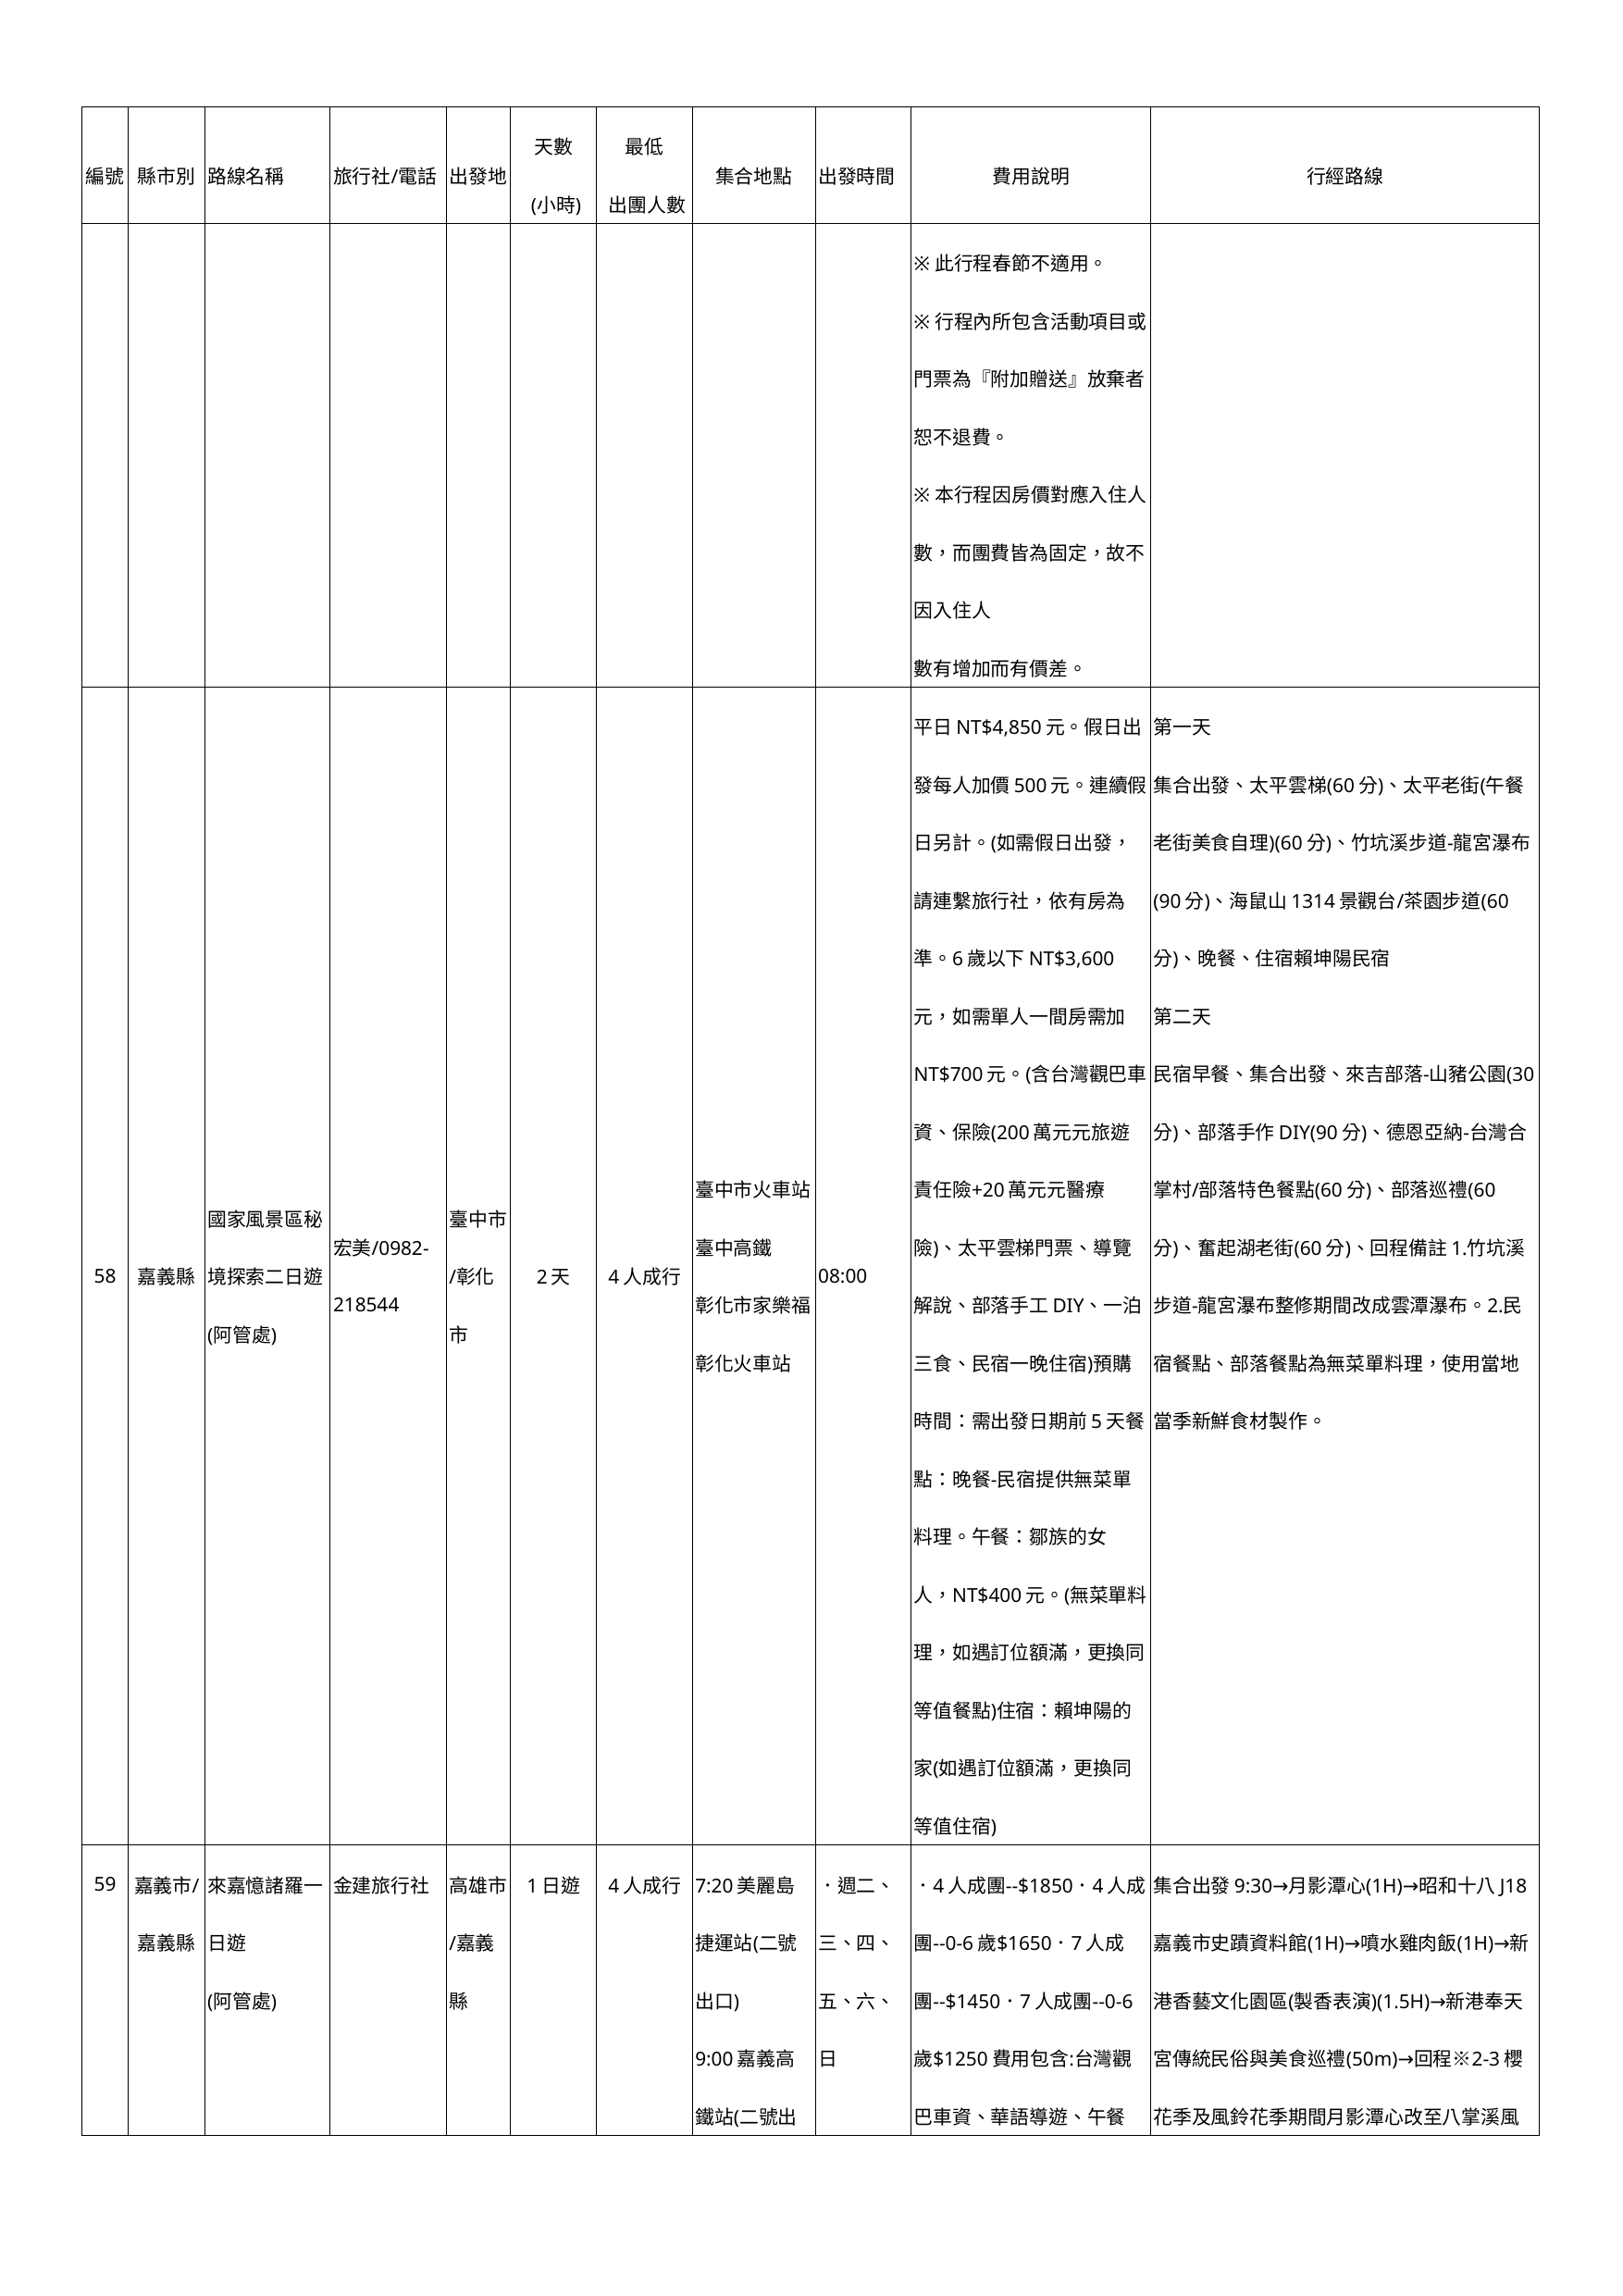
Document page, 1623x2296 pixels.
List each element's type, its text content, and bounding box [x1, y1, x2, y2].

table_cell ※ 此行程春節不適用。 ※ 行程內所包含活動項目或門票為『附加贈送』放棄者恕不退費。 ※ 本行程因房價對應入住人數，而團費皆為固定，故不因入住人 數有增加而有價差。 [911, 224, 1150, 687]
table_cell [1151, 224, 1539, 687]
table_header 旅行社/電話 [330, 107, 446, 223]
table_header 編號 [82, 107, 128, 223]
table_cell 第一天 集合出發、太平雲梯(60分)、太平老街(午餐老街美食自理)(60分)、竹坑溪步道-龍宮瀑布(90分)、海鼠山1314景觀台/茶園步道(60分)、晚餐、住宿賴坤陽民宿 第二天 民宿早餐、集合出發、來吉部落-山豬公園(30分)、部落手作DIY(90分)、德恩亞納-台灣合掌村/部落特色餐點(60分)、部落巡禮(60分)、奮起湖老街(60分)、回程備註1.竹坑溪步道-龍宮瀑布整修期間改成雲潭瀑布。2.民宿餐點、部落餐點為無菜單料理，使用當地當季新鮮食材製作。 [1151, 688, 1539, 1844]
table_cell [816, 224, 911, 687]
table_cell 宏美/0982-218544 [330, 688, 446, 1844]
table_cell 國家風景區秘境探索二日遊 (阿管處) [205, 688, 329, 1844]
table_header 集合地點 [693, 107, 815, 223]
table_cell [511, 224, 596, 687]
table_cell 嘉義市/嘉義縣 [129, 1845, 204, 2135]
table_cell 平日NT$4,850元。假日出發每人加價500元。連續假日另計。(如需假日出發，請連繫旅行社，依有房為準。6歲以下NT$3,600元，如需單人一間房需加NT$700元。(含台灣觀巴車資、保險(200萬元元旅遊責任險+20萬元元醫療險)、太平雲梯門票、導覽解說、部落手工DIY、一泊三食、民宿一晚住宿)預購時間：需出發日期前5天餐點：晚餐-民宿提供無菜單料理。午餐：鄒族的女人，NT$400元。(無菜單料理，如遇訂位額滿，更換同等值餐點)住宿：賴坤陽的家(如遇訂位額滿，更換同等值住宿) [911, 688, 1150, 1844]
table_cell 59 [82, 1845, 128, 2135]
table_cell 集合出發9:30→月影潭心(1H)→昭和十八J18嘉義市史蹟資料館(1H)→噴水雞肉飯(1H)→新港香藝文化園區(製香表演)(1.5H)→新港奉天宮傳統民俗與美食巡禮(50m)→回程※2-3櫻花季及風鈴花季期間月影潭心改至八掌溪風 [1151, 1845, 1539, 2135]
table_cell 2天 [511, 688, 596, 1844]
table_header 行經路線 [1151, 107, 1539, 223]
table_cell [597, 224, 692, 687]
table_header 出發時間 [816, 107, 911, 223]
table_cell 4人成行 [597, 1845, 692, 2135]
table_cell 金建旅行社 [330, 1845, 446, 2135]
table_cell 臺中市/彰化市 [447, 688, 510, 1844]
table_cell 來嘉憶諸羅一日遊 (阿管處) [205, 1845, 329, 2135]
table_cell [447, 224, 510, 687]
table_cell 高雄市/嘉義縣 [447, 1845, 510, 2135]
table_cell ．4人成團--$1850．4人成團--0-6歲$1650．7人成團--$1450．7人成團--0-6歲$1250費用包含:台灣觀巴車資、華語導遊、午餐 [911, 1845, 1150, 2135]
table_cell ．週二、三、四、五、六、日 [816, 1845, 911, 2135]
table_header 費用說明 [911, 107, 1150, 223]
table_cell [82, 224, 128, 687]
table_cell [205, 224, 329, 687]
table_header 天數 (小時) [511, 107, 596, 223]
table_cell 1日遊 [511, 1845, 596, 2135]
table_header 出發地 [447, 107, 510, 223]
table_header 路線名稱 [205, 107, 329, 223]
table_cell [330, 224, 446, 687]
table_header 最低 出團人數 [597, 107, 692, 223]
table_cell 7:20美麗島捷運站(二號出口) 9:00嘉義高鐵站(二號出 [693, 1845, 815, 2135]
table_cell 4人成行 [597, 688, 692, 1844]
table_cell 08:00 [816, 688, 911, 1844]
table_cell 58 [82, 688, 128, 1844]
table_cell 嘉義縣 [129, 688, 204, 1844]
table_header 縣市別 [129, 107, 204, 223]
table_cell 臺中市火車站 臺中高鐵 彰化市家樂福 彰化火車站 [693, 688, 815, 1844]
table_cell [693, 224, 815, 687]
table_cell [129, 224, 204, 687]
